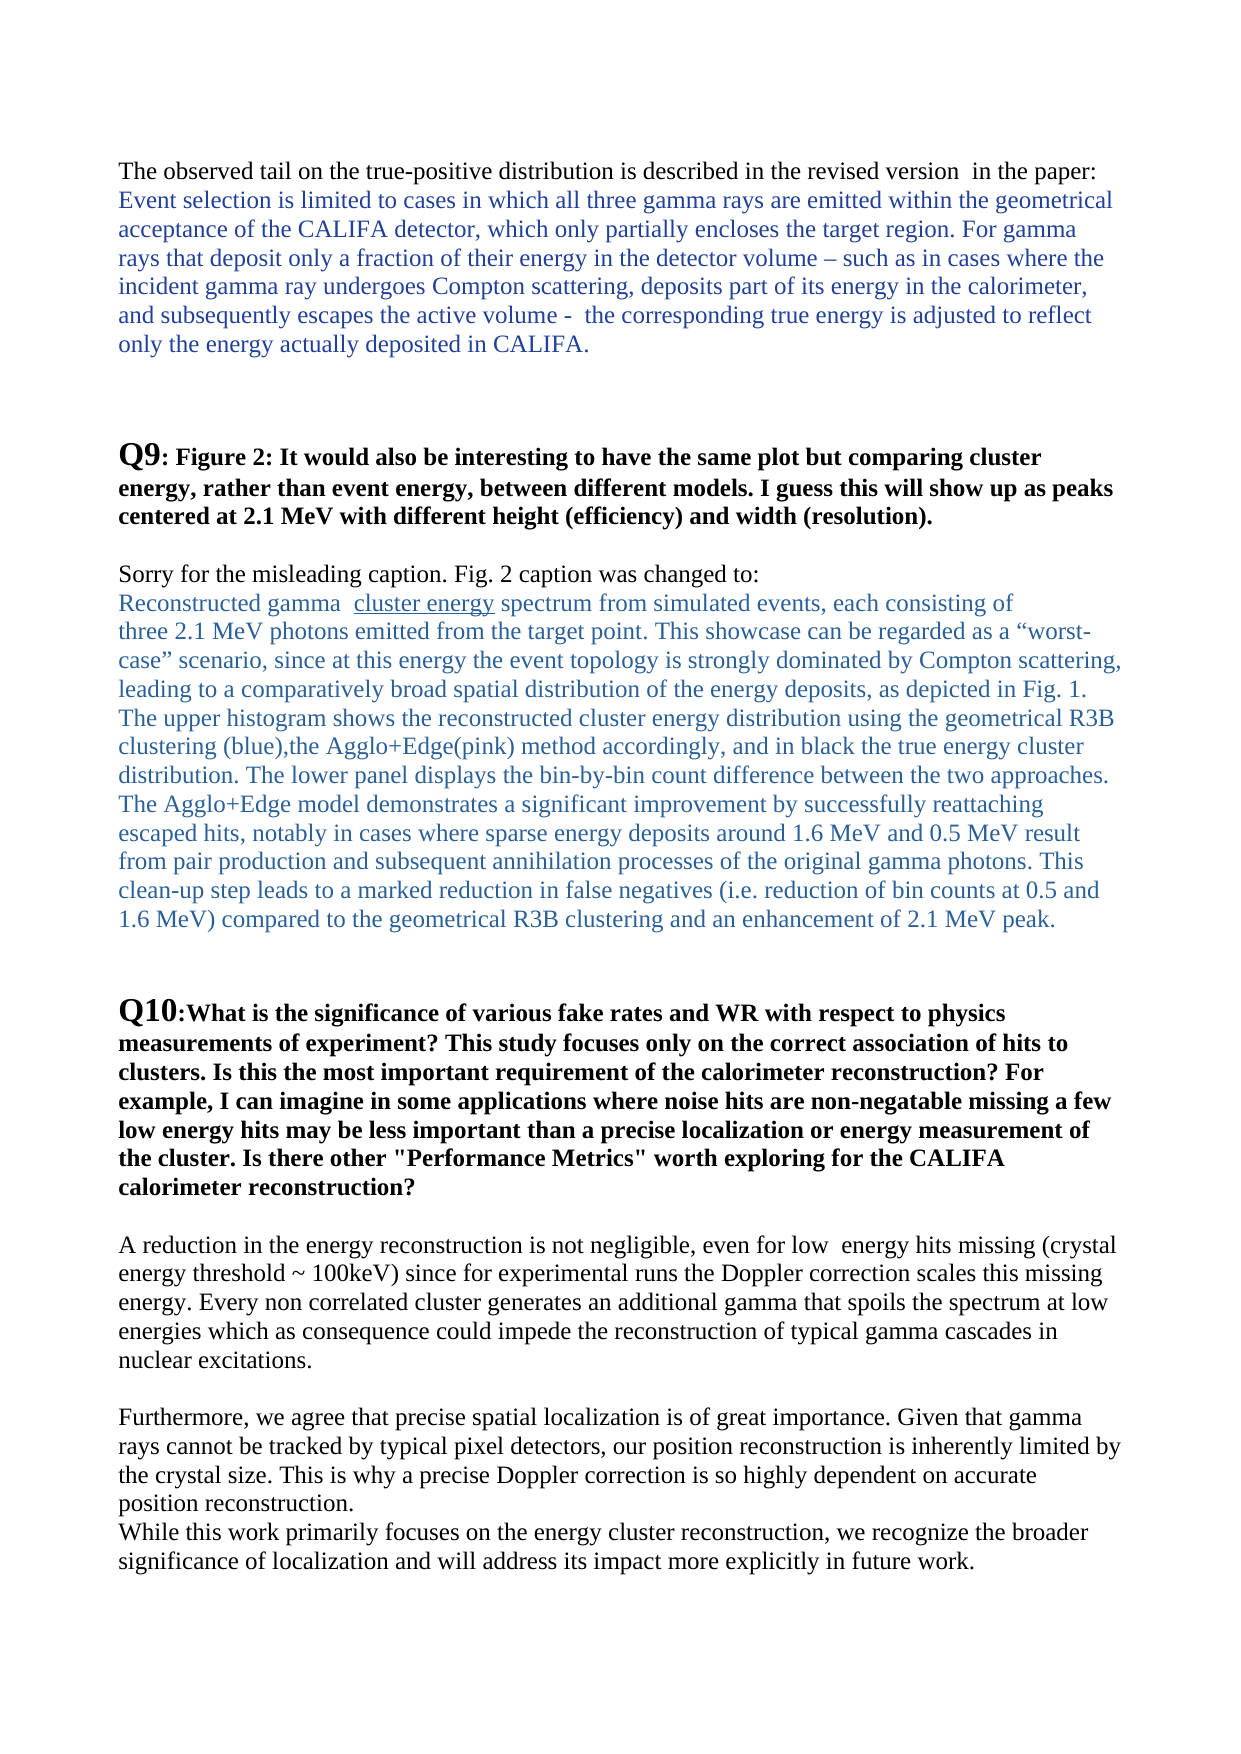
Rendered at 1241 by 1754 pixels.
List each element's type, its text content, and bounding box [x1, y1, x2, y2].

text three 2.1 MeV photons emitted from the target point. This showcase can be regarded as a “worst-case” scenario, since at this energy the event topology is strongly dominated by Compton scattering, leading to a comparatively broad spatial distribution of the energy deposits, as depicted in Fig. 1. The upper histogram shows the reconstructed cluster energy distribution using the geometrical R3B clustering (blue),the Agglo+Edge(pink) method accordingly, and in black the true energy cluster distribution. The lower panel displays the bin-by-bin count difference between the two approaches. The Agglo+Edge model demonstrates a significant improvement by successfully reattaching escaped hits, notably in cases where sparse energy deposits around 1.6 MeV and 0.5 MeV result from pair production and subsequent annihilation processes of the original gamma photons. This clean-up step leads to a marked reduction in false negatives (i.e. reduction of bin counts at 0.5 and 1.6 MeV) compared to the geometrical R3B clustering and an enhancement of 2.1 MeV peak. [118, 616, 1122, 933]
text Q9: Figure 2: It would also be interesting to have the same plot but comparing cluster energy, rather than event energy, between different models. I guess this will show up as peaks centered at 2.1 MeV with different height (efficiency) and width (resolution). [118, 434, 1122, 530]
text Q10:What is the significance of various fake rates and WR with respect to physics measurements of experiment? This study focuses only on the correct association of hits to clusters. Is this the most important requirement of the calorimeter reconstruction? For example, I can imagine in some applications where noise hits are non-negatable missing a few low energy hits may be less important than a precise localization or energy measurement of the cluster. Is there other "Performance Metrics" worth exploring for the CALIFA calorimeter reconstruction? [118, 990, 1122, 1201]
text Furthermore, we agree that precise spatial localization is of great importance. Given that gamma rays cannot be tracked by typical pixel detectors, our position reconstruction is inherently limited by the crystal size. This is why a precise Doppler correction is so highly dependent on accurate position reconstruction. [118, 1402, 1122, 1517]
text A reduction in the energy reconstruction is not negligible, even for low energy hits missing (crystal energy threshold ~ 100keV) since for experimental runs the Doppler correction scales this missing energy. Every non correlated cluster generates an additional gamma that spoils the spectrum at low energies which as consequence could impede the reconstruction of typical gamma cascades in nuclear excitations. [118, 1230, 1122, 1373]
text While this work primarily focuses on the energy cluster reconstruction, we recognize the broader significance of localization and will address its impact more explicitly in future work. [118, 1517, 1122, 1575]
text The observed tail on the true-positive distribution is described in the revised version in the paper: Event selection is limited to cases in which all three gamma rays are emitted within the geometrical acceptance of the CALIFA detector, which only partially encloses the target region. For gamma rays that deposit only a fraction of their energy in the detector volume – such as in cases where the incident gamma ray undergoes Compton scattering, deposits part of its energy in the calorimeter, and subsequently escapes the active volume - the corresponding true energy is adjusted to reflect only the energy actually deposited in CALIFA. [118, 156, 1122, 358]
text Sorry for the misleading caption. Fig. 2 caption was changed to: Reconstructed gamma cluster energy spectrum from simulated events, each consisting of [118, 559, 1122, 616]
